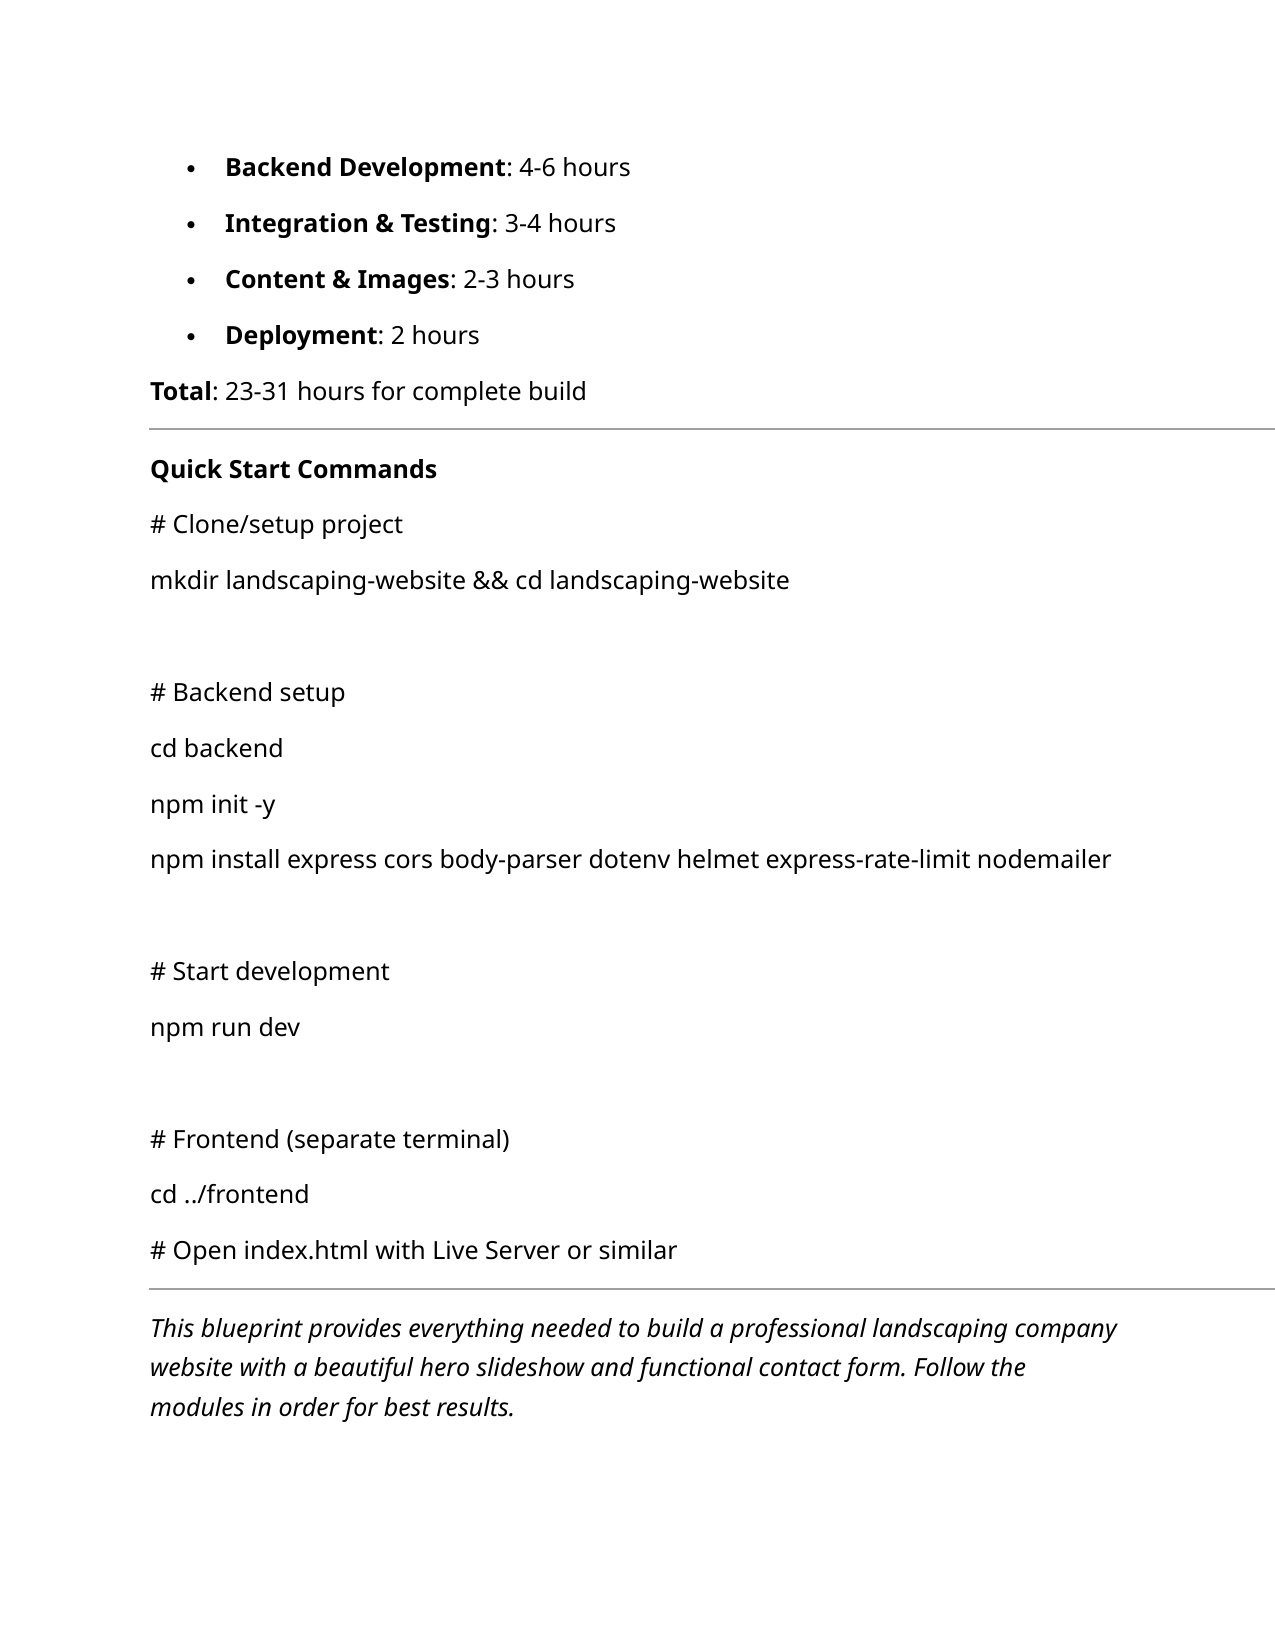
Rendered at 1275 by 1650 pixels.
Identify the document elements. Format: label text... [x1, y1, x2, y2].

text Quick Start Commands [150, 451, 1125, 485]
list Deployment: 2 hours [187, 317, 1125, 352]
list Integration & Testing: 3-4 hours [187, 206, 1125, 240]
text mkdir landscaping-website && cd landscaping-website [150, 563, 1125, 597]
text npm run dev [150, 1009, 1125, 1044]
text # Open index.html with Live Server or similar [150, 1233, 1125, 1267]
text # Clone/setup project [150, 507, 1125, 541]
text # Backend setup [150, 674, 1125, 709]
text Total: 23-31 hours for complete build [150, 373, 1125, 407]
list Backend Development: 4-6 hours [187, 150, 1125, 184]
text This blueprint provides everything needed to build a professional landscaping company website with a beautiful hero slideshow and functional contact form. Follow the modules in order for best results. [150, 1311, 1125, 1423]
list Content & Images: 2-3 hours [187, 262, 1125, 296]
text npm init -y [150, 786, 1125, 820]
text # Frontend (separate terminal) [150, 1121, 1125, 1155]
text cd ../frontend [150, 1177, 1125, 1211]
text cd backend [150, 730, 1125, 764]
text npm install express cors body-parser dotenv helmet express-rate-limit nodemailer [150, 842, 1125, 876]
text # Start development [150, 954, 1125, 988]
